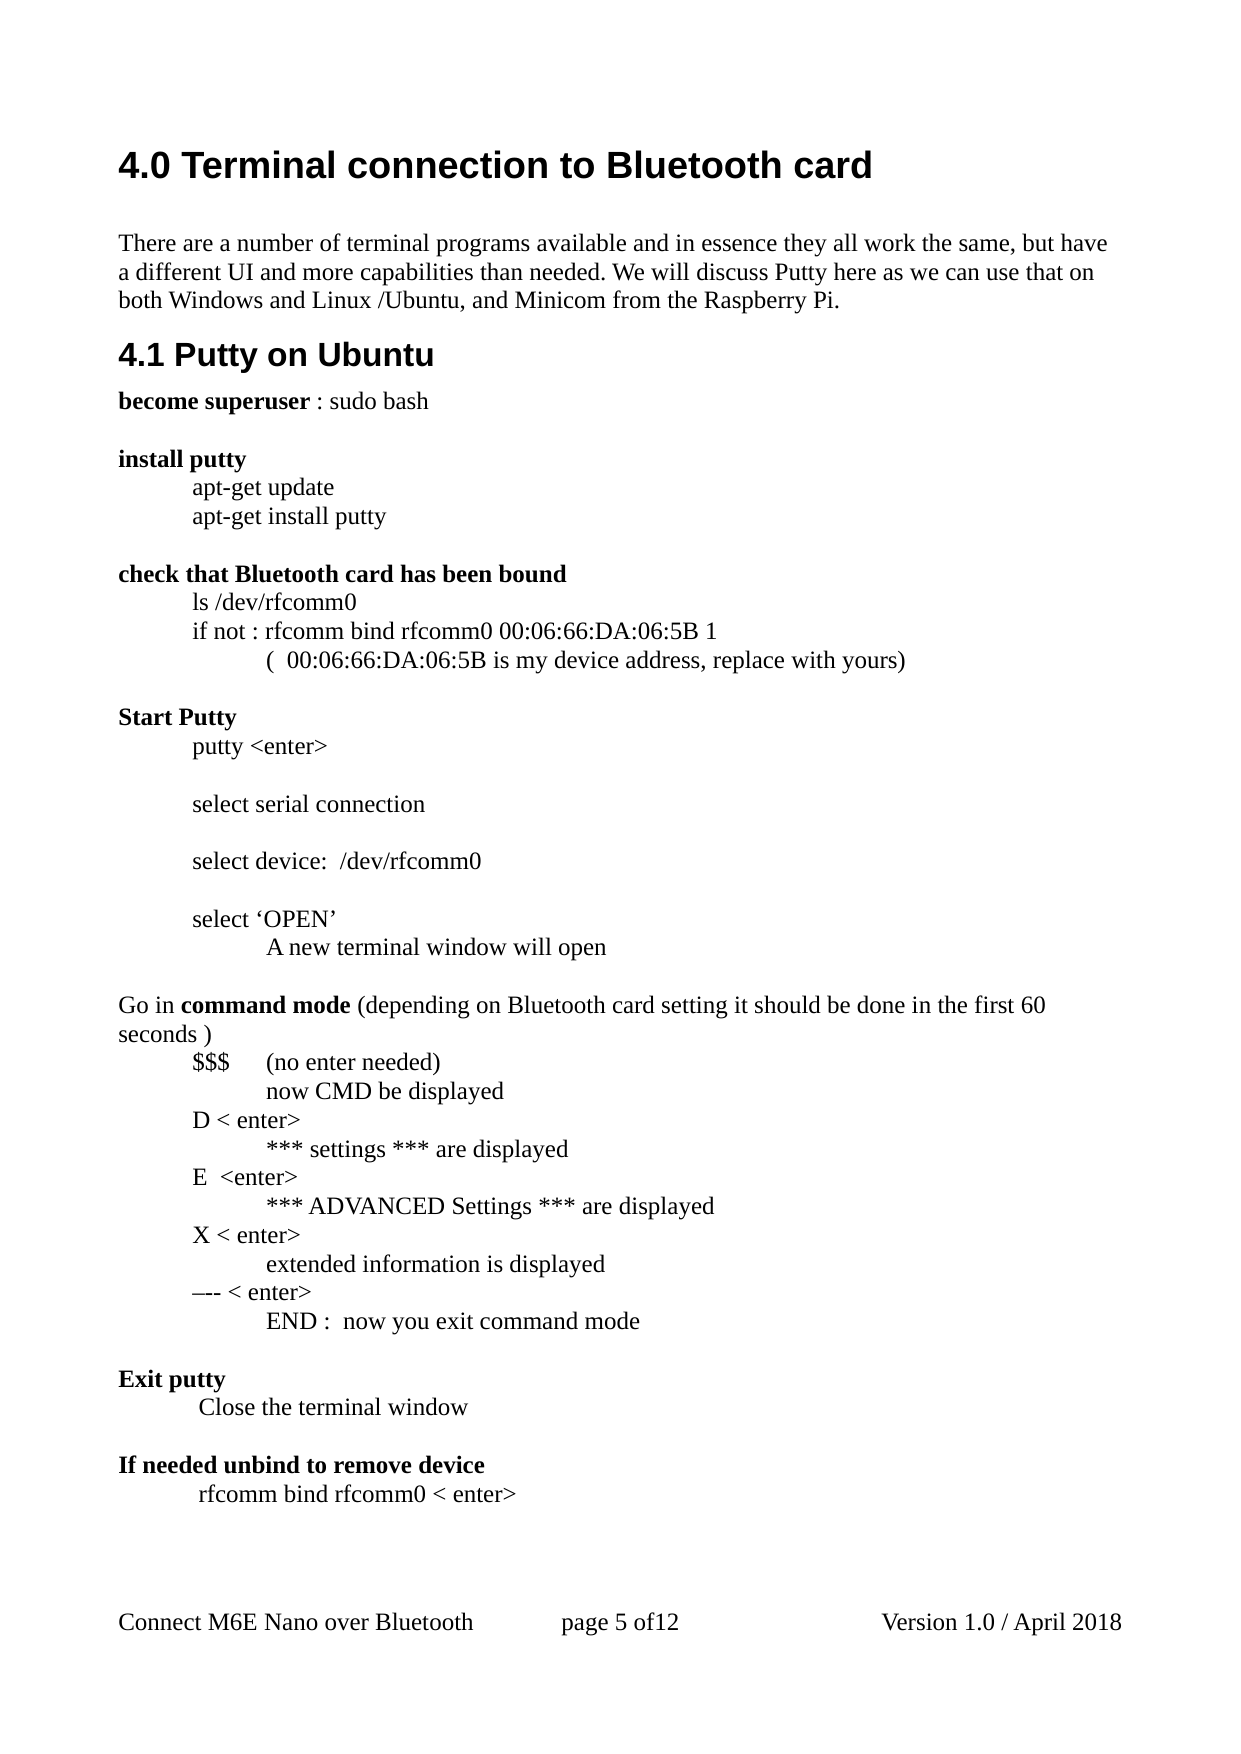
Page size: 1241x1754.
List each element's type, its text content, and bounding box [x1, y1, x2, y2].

text ls /dev/rfcomm0 [118, 587, 1122, 616]
text select ‘OPEN’ [118, 904, 1122, 932]
text check that Bluetooth card has been bound [118, 559, 1122, 587]
text *** ADVANCED Settings *** are displayed [118, 1191, 1122, 1220]
text E <enter> [118, 1162, 1122, 1191]
text rfcomm bind rfcomm0 < enter> [118, 1479, 1122, 1507]
text *** settings *** are displayed [118, 1134, 1122, 1162]
text install putty [118, 444, 1122, 472]
text ( 00:06:66:DA:06:5B is my device address, replace with yours) [118, 645, 1122, 674]
text –-- < enter> [118, 1277, 1122, 1306]
text extended information is displayed [118, 1249, 1122, 1277]
text Go in command mode (depending on Bluetooth card setting it should be done in the first 60 seconds ) [118, 990, 1122, 1047]
text A new terminal window will open [118, 932, 1122, 961]
text putty <enter> [118, 731, 1122, 760]
text X < enter> [118, 1220, 1122, 1249]
text apt-get install putty [118, 501, 1122, 530]
text Start Putty [118, 702, 1122, 731]
text D < enter> [118, 1105, 1122, 1134]
text select serial connection [118, 789, 1122, 817]
text apt-get update [118, 472, 1122, 501]
text become superuser : sudo bash [118, 386, 1122, 415]
text Close the terminal window [118, 1392, 1122, 1421]
subtitle 4.0 Terminal connection to Bluetooth card [118, 143, 1122, 187]
subtitle 4.1 Putty on Ubuntu [118, 335, 1122, 374]
text select device: /dev/rfcomm0 [118, 846, 1122, 875]
text Exit putty [118, 1364, 1122, 1392]
text now CMD be displayed [118, 1076, 1122, 1105]
text END : now you exit command mode [118, 1306, 1122, 1335]
text $$$ (no enter needed) [118, 1047, 1122, 1076]
text There are a number of terminal programs available and in essence they all work the same, but have a different UI and more capabilities than needed. We will discuss Putty here as we can use that on both Windows and Linux /Ubuntu, and Minicom from the Raspberry Pi. [118, 228, 1122, 314]
text If needed unbind to remove device [118, 1450, 1122, 1479]
text if not : rfcomm bind rfcomm0 00:06:66:DA:06:5B 1 [118, 616, 1122, 645]
